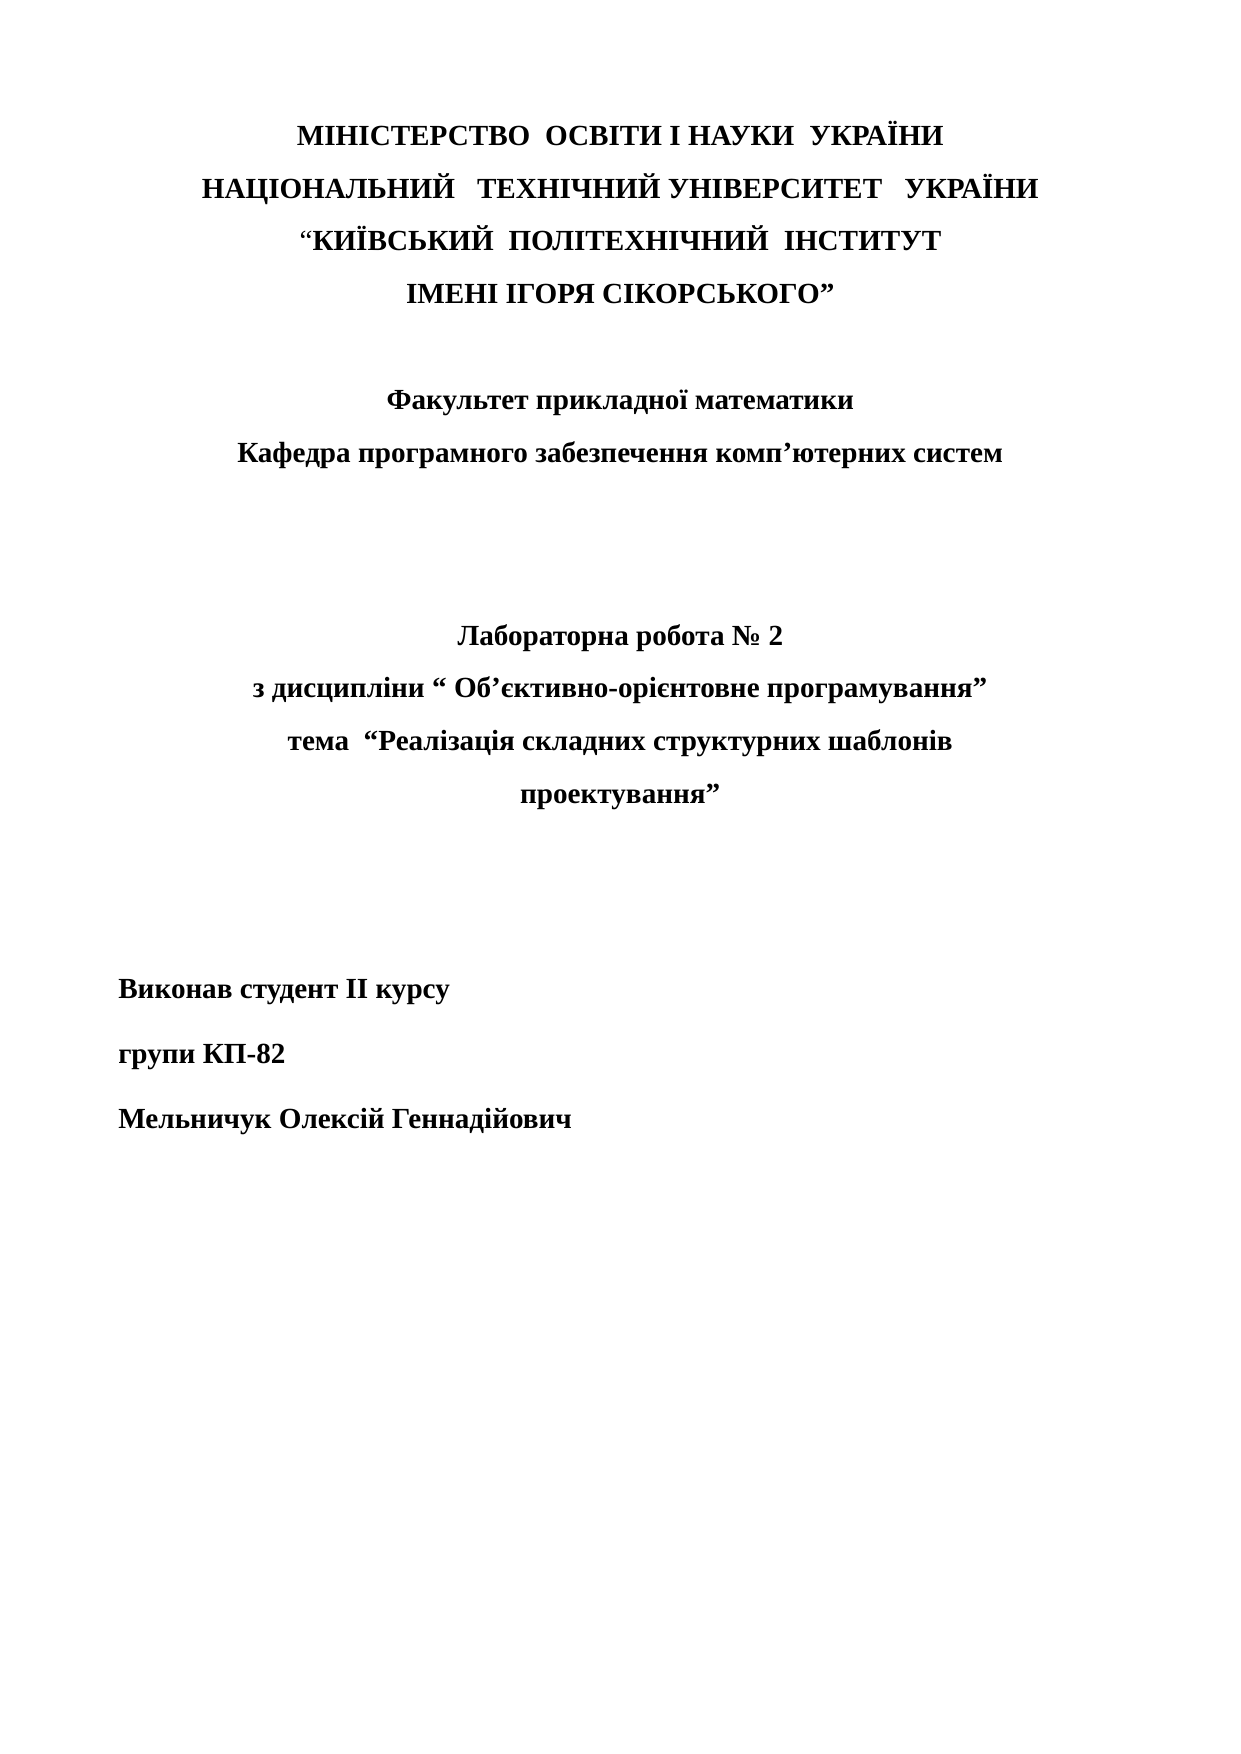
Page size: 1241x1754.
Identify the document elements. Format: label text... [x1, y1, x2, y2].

text МIНIСТЕРСТВО ОСВIТИ І НАУКИ УКРАЇНИ [118, 118, 1122, 152]
text Кафедра програмного забезпечення комп’ютерних систем [118, 435, 1122, 468]
text Лабораторна робота № 2 [118, 618, 1122, 651]
text ІМЕНІ ІГОРЯ СІКОРСЬКОГО” [118, 276, 1122, 310]
table_header Виконав студент II курсу групи КП-82 Мельничук Олексій Геннадійович [118, 959, 573, 1213]
text з дисципліни “ Об’єктивно-орієнтовне програмування” [118, 670, 1122, 704]
text проектування” [118, 776, 1122, 809]
text тема “Реалізація складних структурних шаблонів [118, 723, 1122, 757]
text “КИЇВСЬКИЙ ПОЛІТЕХНІЧНИЙ ІНСТИТУТ [118, 223, 1122, 257]
text Факультет прикладної математики [118, 382, 1122, 416]
table_header [573, 959, 654, 1213]
text НАЦІОНАЛЬНИЙ ТЕХНІЧНИЙ УНІВЕРСИТЕТ УКРАЇНИ [118, 171, 1122, 204]
